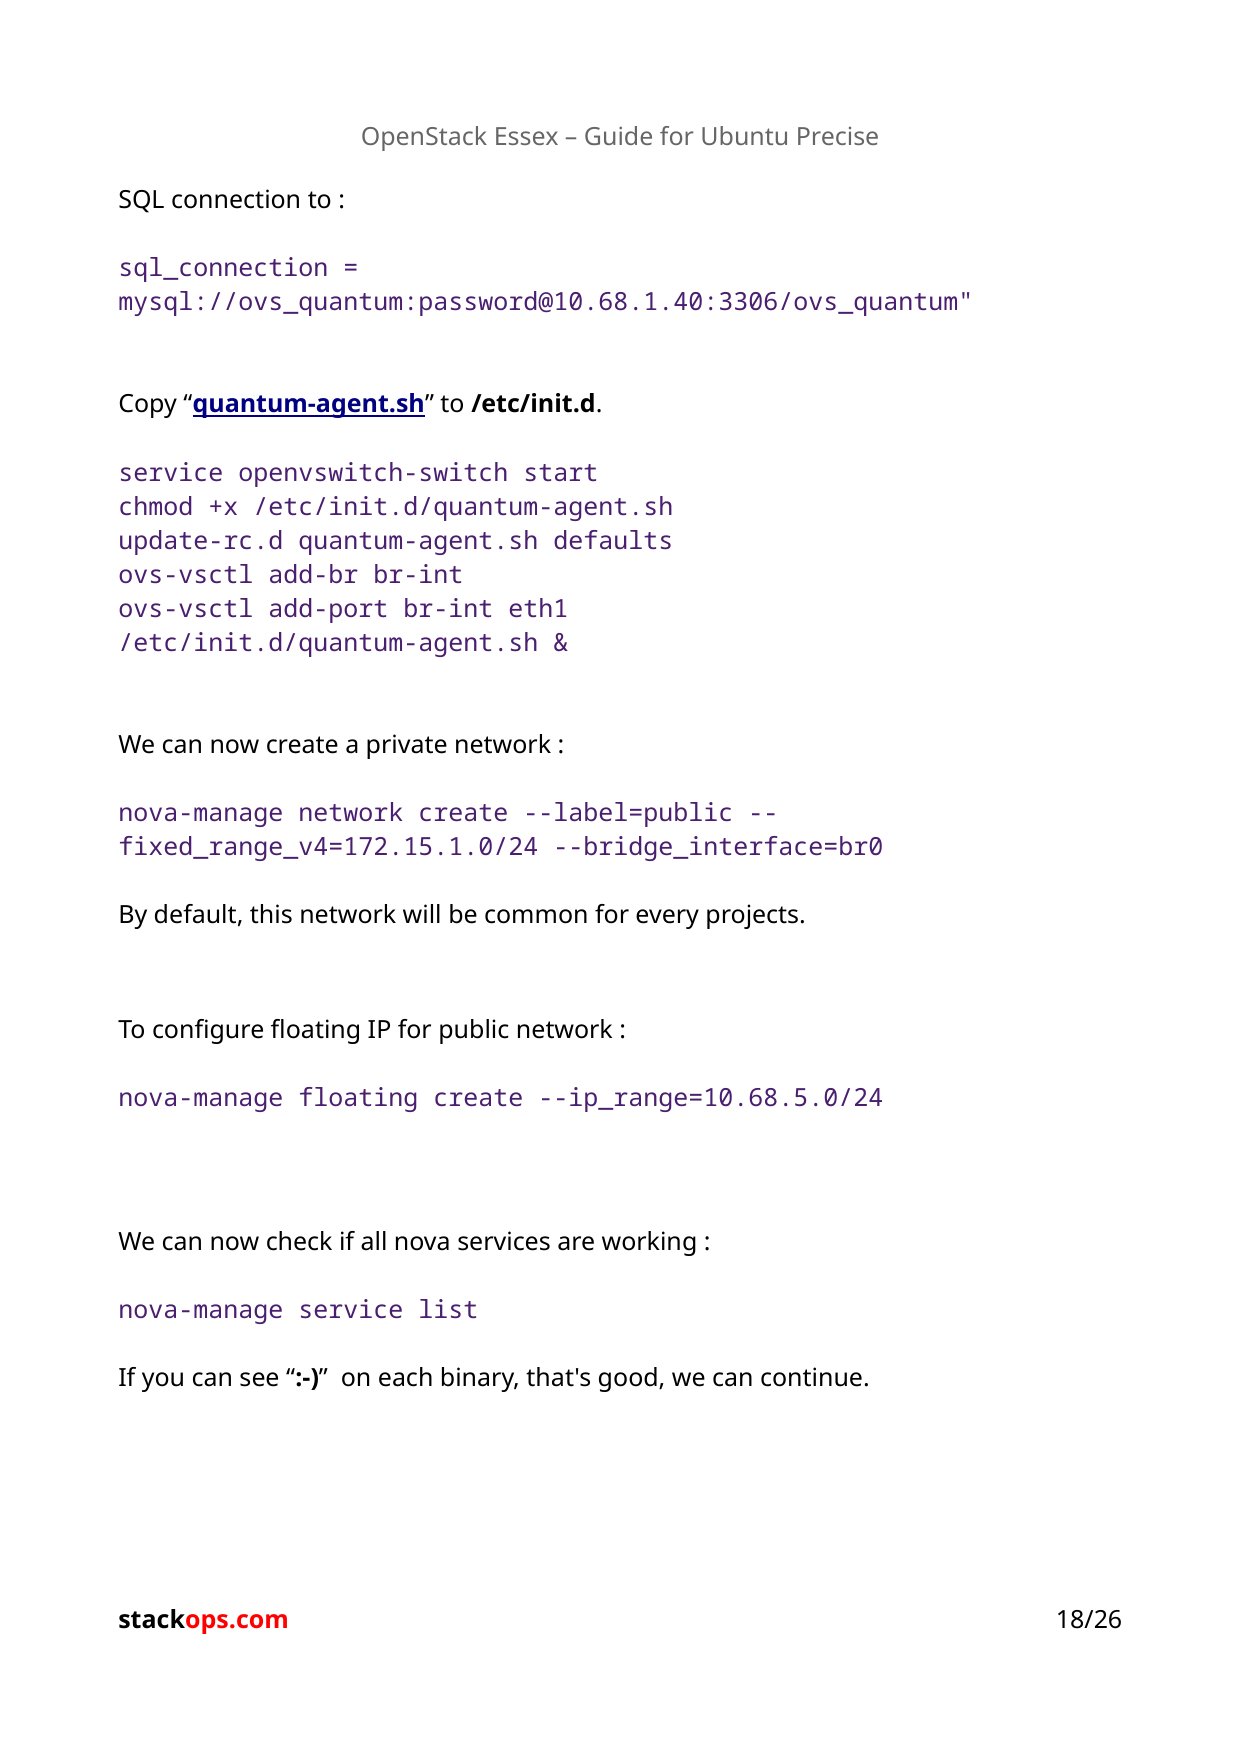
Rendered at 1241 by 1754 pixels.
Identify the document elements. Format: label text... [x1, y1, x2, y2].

text We can now create a private network : [118, 727, 1122, 761]
text By default, this network will be common for every projects. [118, 897, 1122, 931]
text chmod +x /etc/init.d/quantum-agent.sh [118, 488, 1122, 522]
text sql_connection = mysql://ovs_quantum:password@10.68.1.40:3306/ovs_quantum" [118, 250, 1122, 318]
text /etc/init.d/quantum-agent.sh & [118, 624, 1122, 658]
text service openvswitch-switch start [118, 454, 1122, 488]
text SQL connection to : [118, 182, 1122, 216]
text nova-manage network create --label=public --fixed_range_v4=172.15.1.0/24 --bridge_interface=br0 [118, 795, 1122, 863]
text nova-manage service list [118, 1291, 1122, 1325]
text nova-manage floating create --ip_range=10.68.5.0/24 [118, 1080, 1122, 1114]
text ovs-vsctl add-port br-int eth1 [118, 590, 1122, 624]
text We can now check if all nova services are working : [118, 1223, 1122, 1257]
text ovs-vsctl add-br br-int [118, 556, 1122, 590]
text To configure floating IP for public network : [118, 1012, 1122, 1046]
text Copy “quantum-agent.sh” to /etc/init.d. [118, 386, 1122, 420]
text update-rc.d quantum-agent.sh defaults [118, 522, 1122, 556]
text If you can see “:-)” on each binary, that's good, we can continue. [118, 1359, 1122, 1393]
